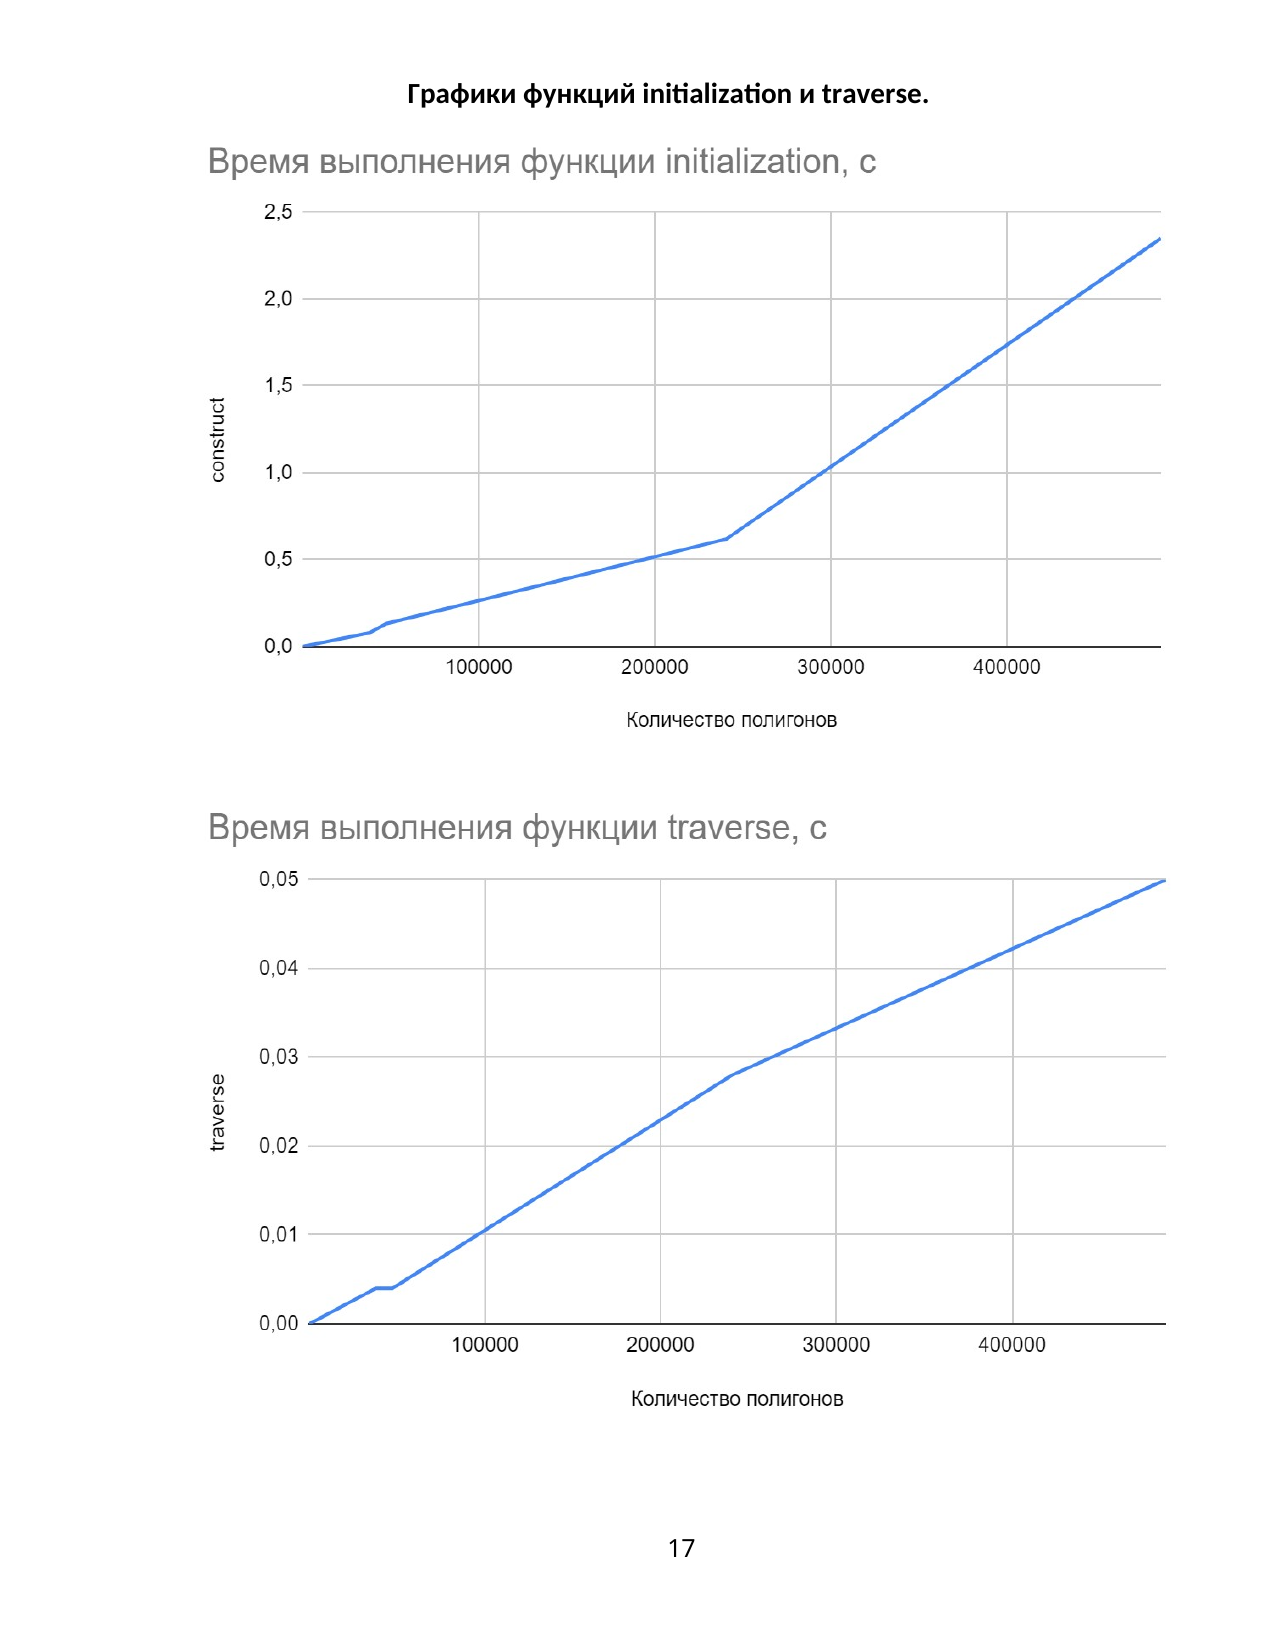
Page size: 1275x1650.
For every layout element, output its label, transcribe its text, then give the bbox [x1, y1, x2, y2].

subtitle Графики функций initialization и traverse. [407, 75, 1186, 111]
